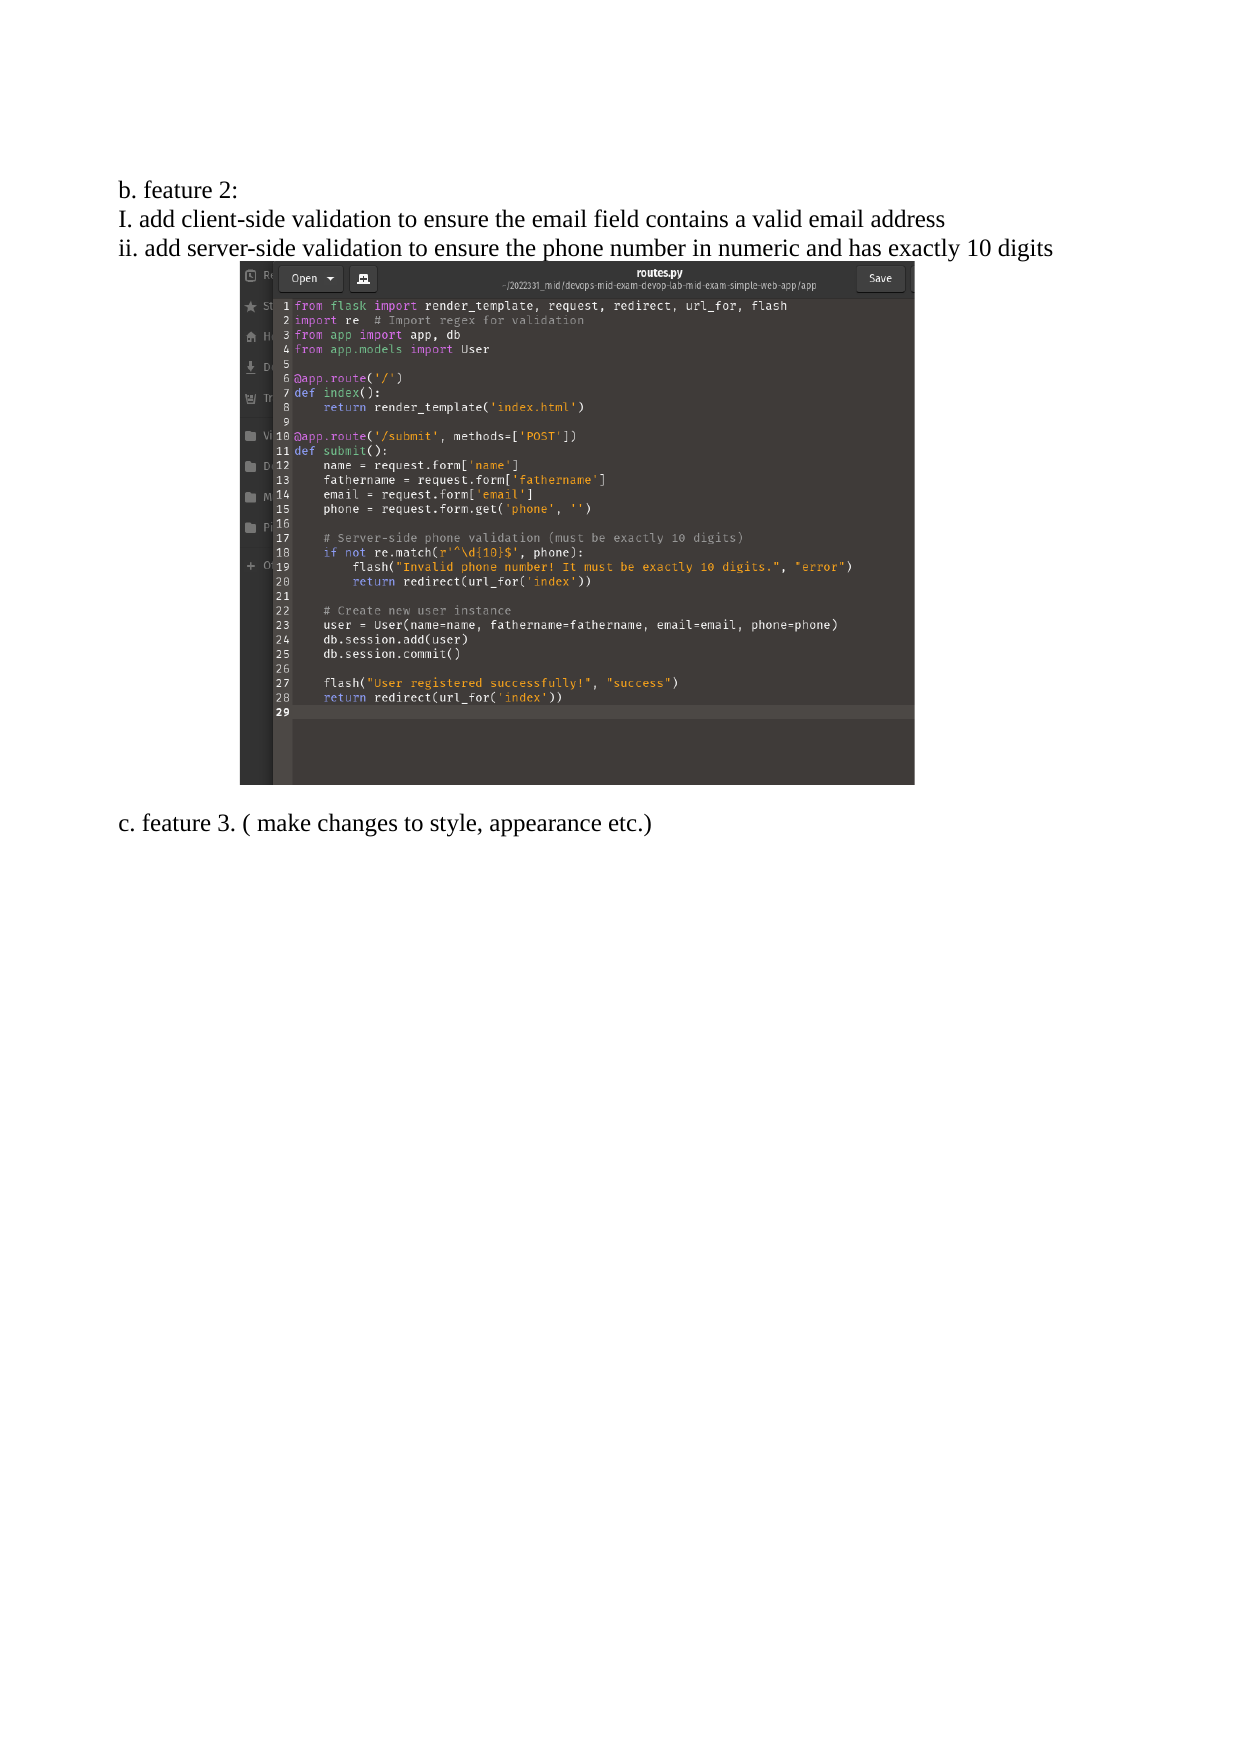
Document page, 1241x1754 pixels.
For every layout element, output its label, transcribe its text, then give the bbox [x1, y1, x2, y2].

text c. feature 3. ( make changes to style, appearance etc.) [118, 808, 1122, 837]
text b. feature 2: [118, 176, 1122, 204]
text I. add client-side validation to ensure the email field contains a valid email address [118, 204, 1122, 233]
text ii. add server-side validation to ensure the phone number in numeric and has exactly 10 digits [118, 233, 1122, 262]
picture [239, 261, 915, 785]
